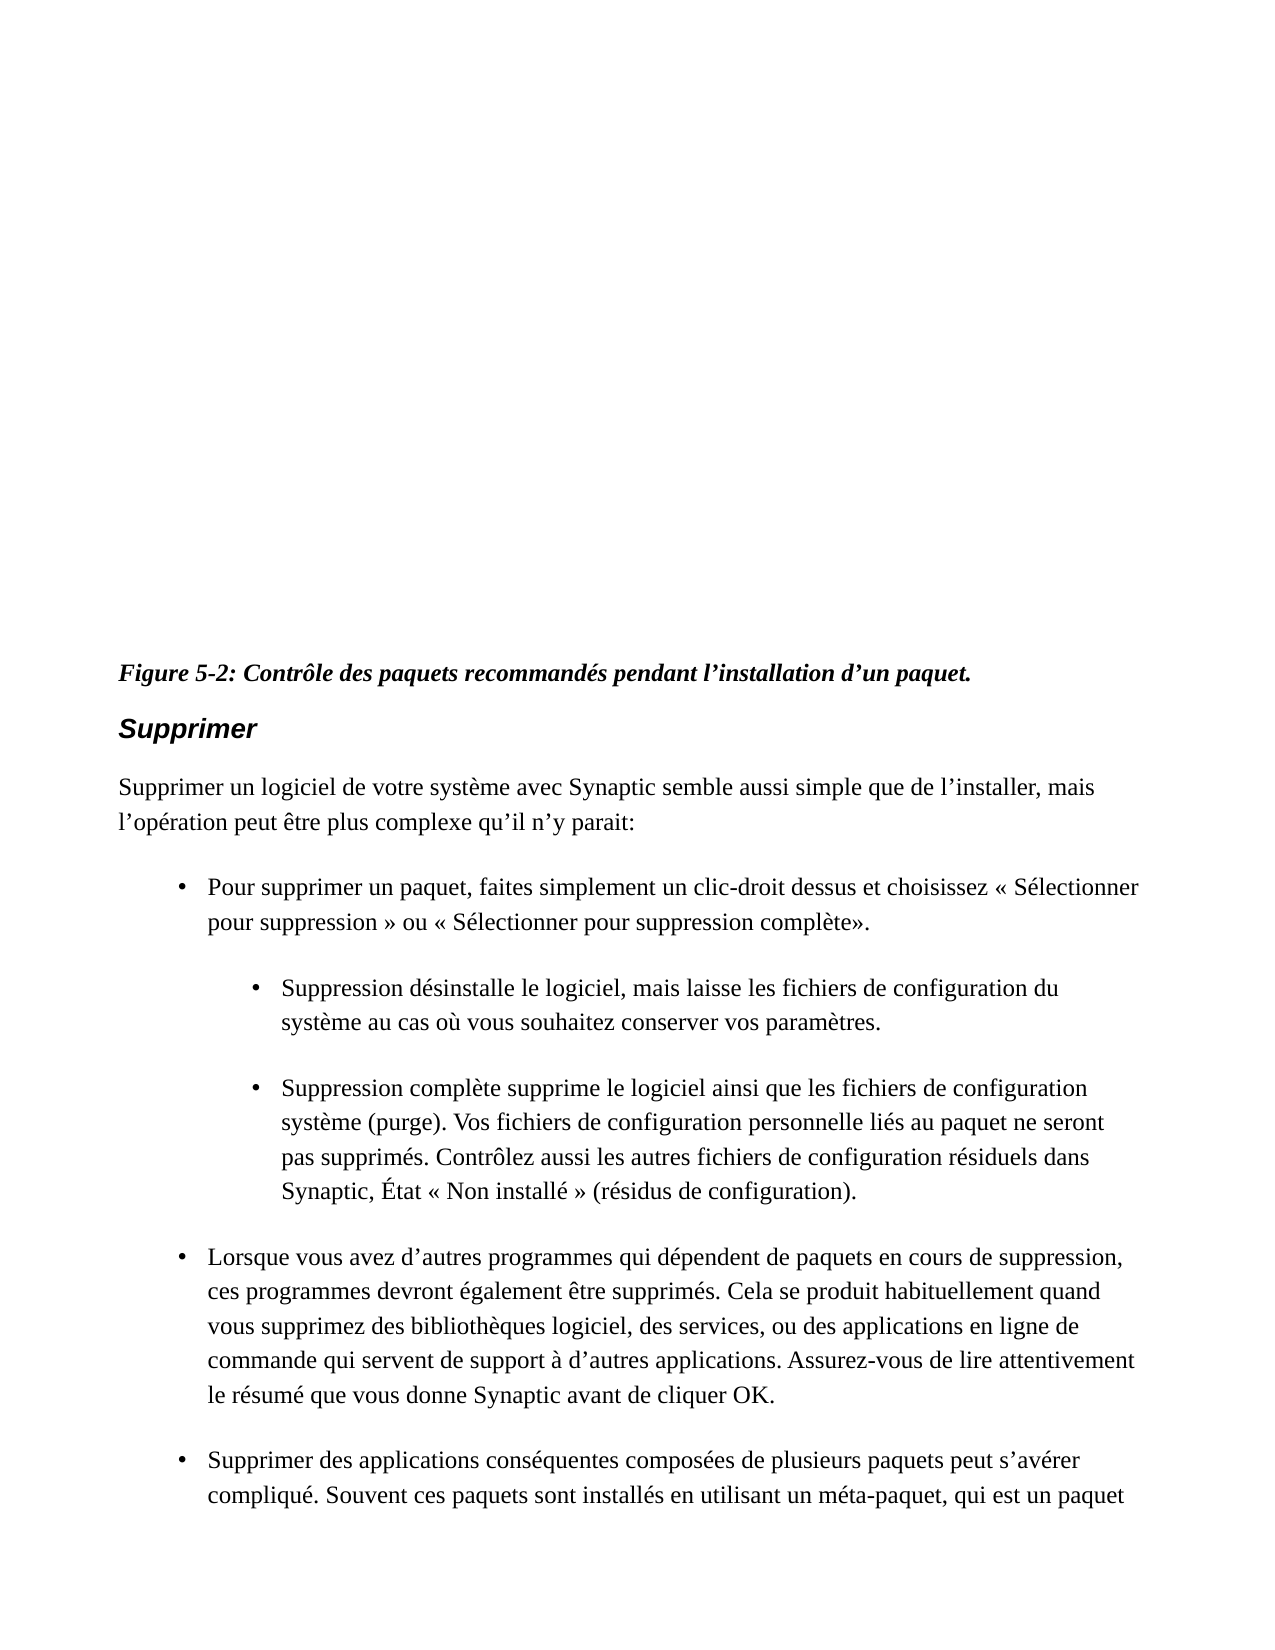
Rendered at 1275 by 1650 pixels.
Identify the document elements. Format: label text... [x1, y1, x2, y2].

list Pour supprimer un paquet, faites simplement un clic-droit dessus et choisissez « Sélectionner pour suppression » ou « Sélectionner pour suppression complète». [178, 872, 1141, 936]
list Suppression désinstalle le logiciel, mais laisse les fichiers de configuration du système au cas où vous souhaitez conserver vos paramètres. [252, 973, 1141, 1036]
subtitle Supprimer [118, 712, 1157, 744]
text Supprimer un logiciel de votre système avec Synaptic semble aussi simple que de l’installer, mais l’opération peut être plus complexe qu’il n’y parait: [118, 772, 1157, 835]
list Lorsque vous avez d’autres programmes qui dépendent de paquets en cours de suppression, ces programmes devront également être supprimés. Cela se produit habituellement quand vous supprimez des bibliothèques logiciel, des services, ou des applications en ligne de commande qui servent de support à d’autres applications. Assurez-vous de lire attentivement le résumé que vous donne Synaptic avant de cliquer OK. [178, 1242, 1141, 1409]
list Supprimer des applications conséquentes composées de plusieurs paquets peut s’avérer compliqué. Souvent ces paquets sont installés en utilisant un méta-paquet, qui est un paquet [178, 1446, 1141, 1509]
list Suppression complète supprime le logiciel ainsi que les fichiers de configuration système (purge). Vos fichiers de configuration personnelle liés au paquet ne seront pas supprimés. Contrôlez aussi les autres fichiers de configuration résiduels dans Synaptic, État « Non installé » (résidus de configuration). [252, 1073, 1141, 1205]
text Figure 5-2: Contrôle des paquets recommandés pendant l’installation d’un paquet. [118, 658, 1157, 687]
